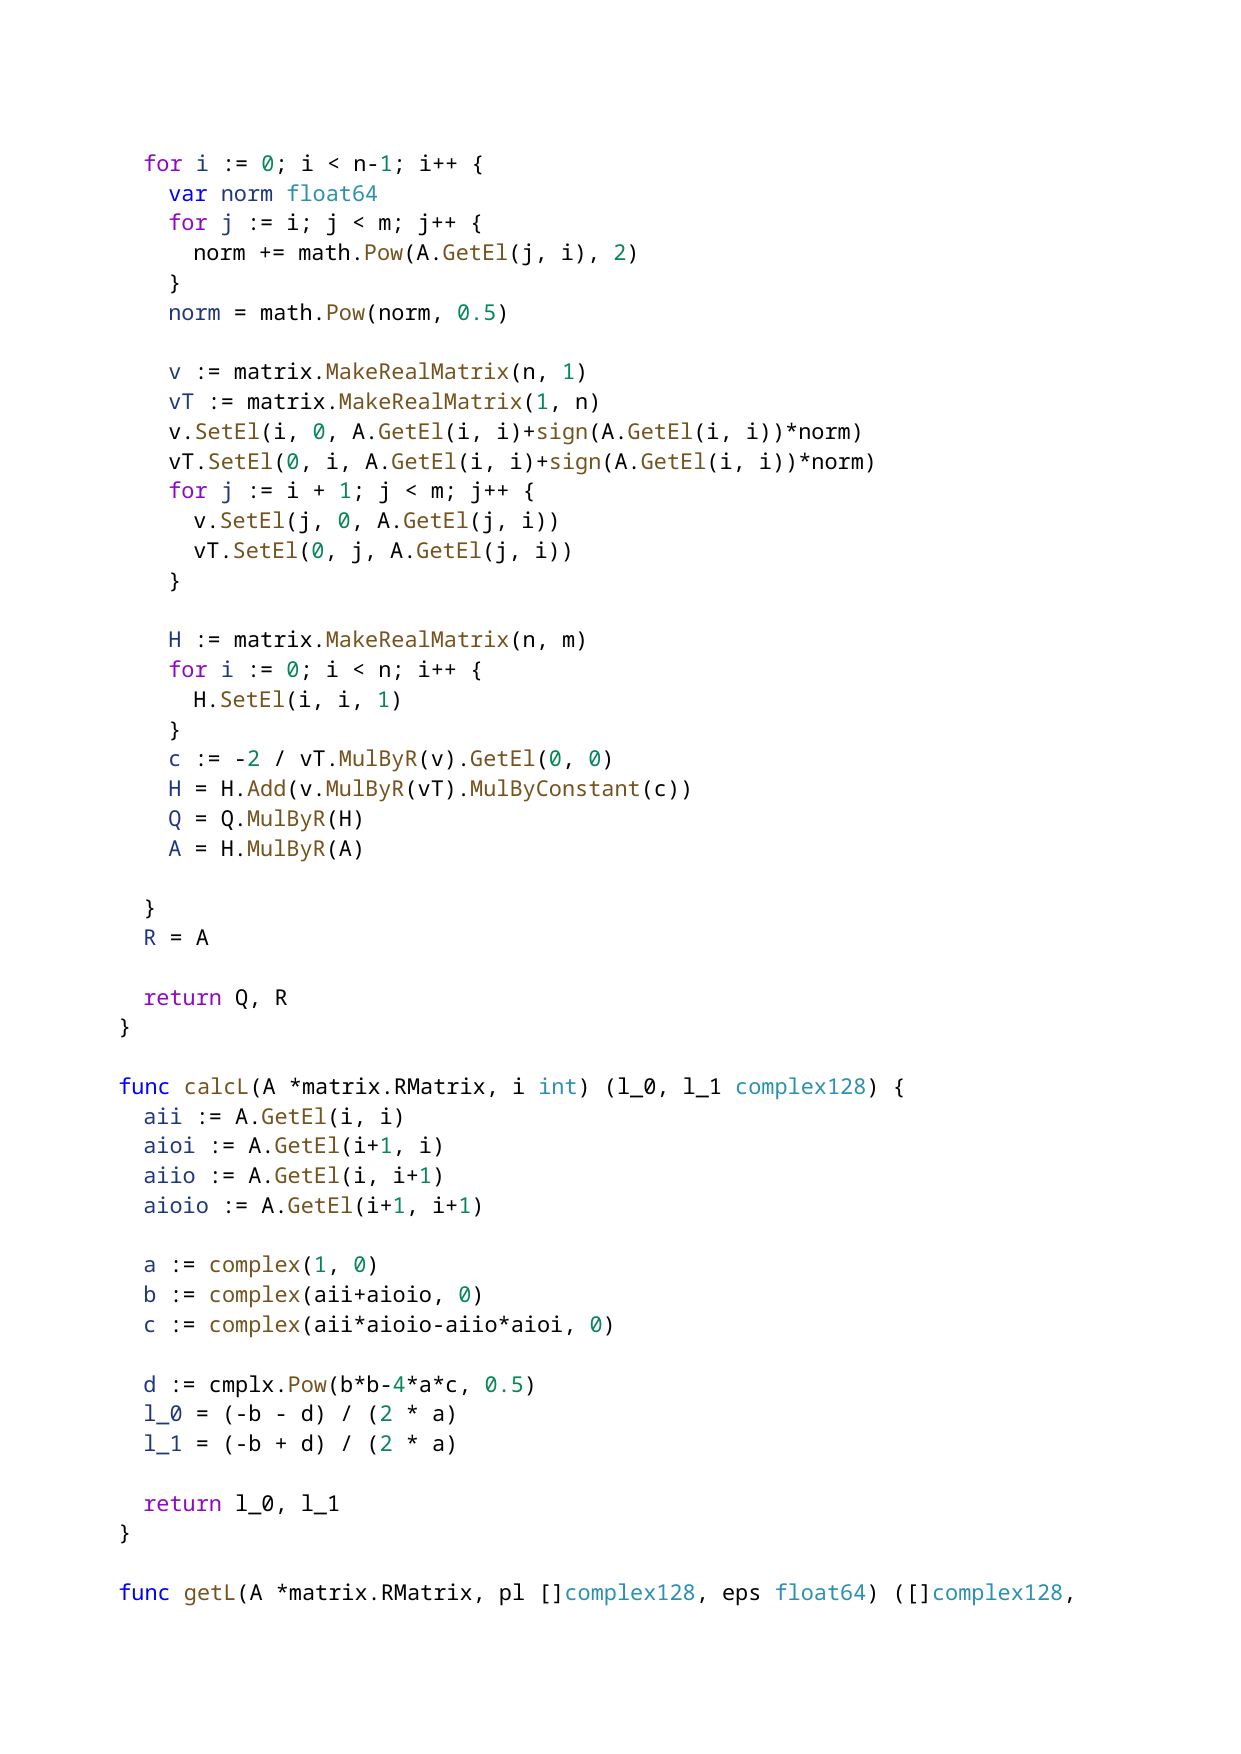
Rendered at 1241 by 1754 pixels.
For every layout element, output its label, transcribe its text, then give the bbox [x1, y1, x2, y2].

text norm = math.Pow(norm, 0.5) [118, 297, 1122, 327]
text c := -2 / vT.MulByR(v).GetEl(0, 0) [118, 743, 1122, 773]
text } [118, 714, 1122, 743]
text for i := 0; i < n-1; i++ { [118, 148, 1122, 178]
text aiio := A.GetEl(i, i+1) [118, 1160, 1122, 1190]
text return Q, R [118, 982, 1122, 1011]
text } [118, 267, 1122, 297]
text H := matrix.MakeRealMatrix(n, m) [118, 624, 1122, 654]
text a := complex(1, 0) [118, 1249, 1122, 1279]
text v.SetEl(i, 0, A.GetEl(i, i)+sign(A.GetEl(i, i))*norm) [118, 416, 1122, 446]
text } [118, 1517, 1122, 1547]
text aii := A.GetEl(i, i) [118, 1101, 1122, 1130]
text Q = Q.MulByR(H) [118, 803, 1122, 833]
text A = H.MulByR(A) [118, 833, 1122, 863]
text norm += math.Pow(A.GetEl(j, i), 2) [118, 237, 1122, 267]
text c := complex(aii*aioio-aiio*aioi, 0) [118, 1309, 1122, 1339]
text aioi := A.GetEl(i+1, i) [118, 1130, 1122, 1160]
text l_0 = (-b - d) / (2 * a) [118, 1398, 1122, 1428]
text H.SetEl(i, i, 1) [118, 684, 1122, 714]
text } [118, 1011, 1122, 1041]
text var norm float64 [118, 178, 1122, 207]
text v.SetEl(j, 0, A.GetEl(j, i)) [118, 505, 1122, 535]
text H = H.Add(v.MulByR(vT).MulByConstant(c)) [118, 773, 1122, 803]
text func calcL(A *matrix.RMatrix, i int) (l_0, l_1 complex128) { [118, 1071, 1122, 1101]
text for j := i; j < m; j++ { [118, 207, 1122, 237]
text return l_0, l_1 [118, 1488, 1122, 1517]
text d := cmplx.Pow(b*b-4*a*c, 0.5) [118, 1368, 1122, 1398]
text b := complex(aii+aioio, 0) [118, 1279, 1122, 1309]
text v := matrix.MakeRealMatrix(n, 1) [118, 356, 1122, 386]
text vT.SetEl(0, i, A.GetEl(i, i)+sign(A.GetEl(i, i))*norm) [118, 446, 1122, 475]
text func getL(A *matrix.RMatrix, pl []complex128, eps float64) ([]complex128, [118, 1577, 1122, 1607]
text l_1 = (-b + d) / (2 * a) [118, 1428, 1122, 1458]
text vT := matrix.MakeRealMatrix(1, n) [118, 386, 1122, 416]
text aioio := A.GetEl(i+1, i+1) [118, 1190, 1122, 1220]
text } [118, 565, 1122, 594]
text for i := 0; i < n; i++ { [118, 654, 1122, 684]
text } [118, 892, 1122, 922]
text vT.SetEl(0, j, A.GetEl(j, i)) [118, 535, 1122, 565]
text for j := i + 1; j < m; j++ { [118, 475, 1122, 505]
text R = A [118, 922, 1122, 952]
